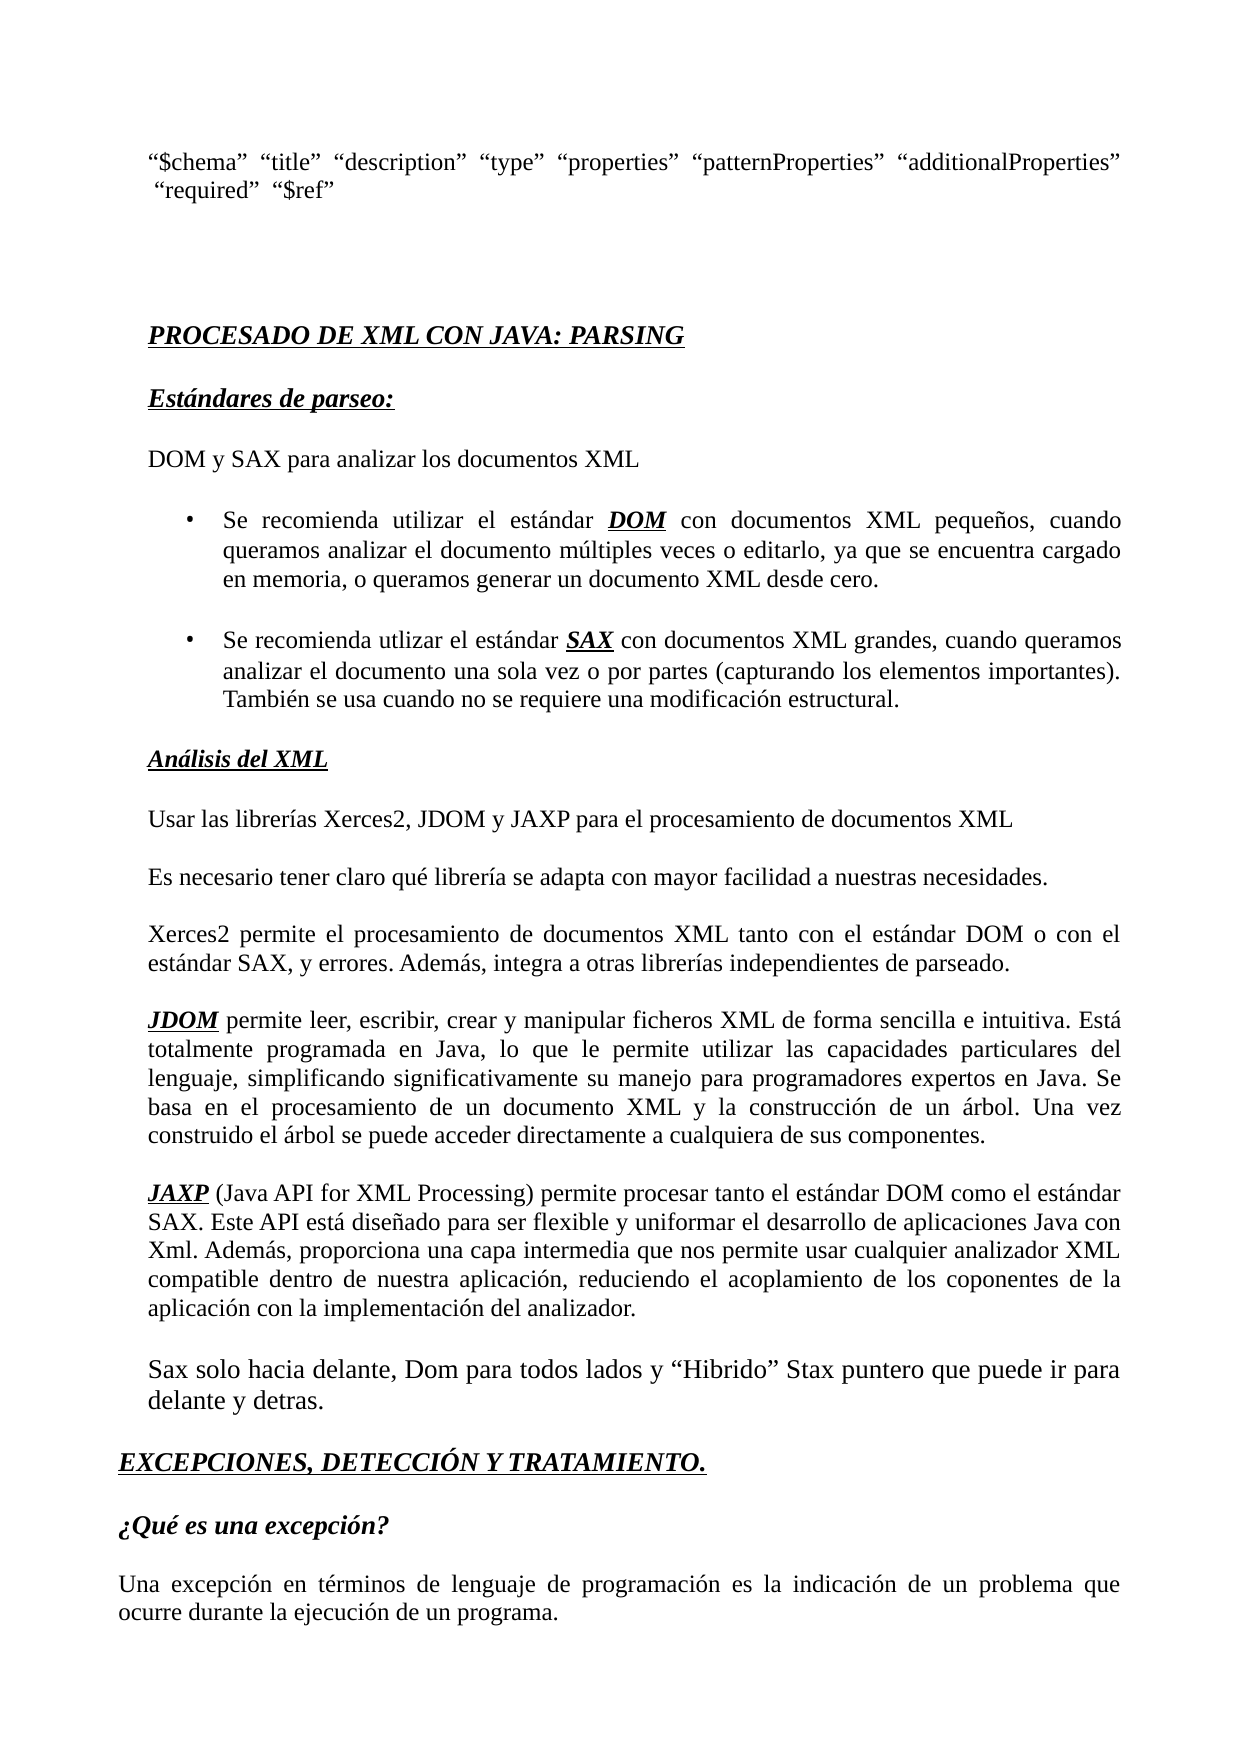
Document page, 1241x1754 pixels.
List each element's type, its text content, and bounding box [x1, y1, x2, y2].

text JDOM permite leer, escribir, crear y manipular ficheros XML de forma sencilla e intuitiva. Está totalmente programada en Java, lo que le permite utilizar las capacidades particulares del lenguaje, simplificando significativamente su manejo para programadores expertos en Java. Se basa en el procesamiento de un documento XML y la construcción de un árbol. Una vez construido el árbol se puede acceder directamente a cualquiera de sus componentes. [148, 1006, 1122, 1149]
text DOM y SAX para analizar los documentos XML [148, 444, 1122, 473]
text ¿Qué es una excepción? [118, 1509, 1122, 1540]
list Se recomienda utlizar el estándar SAX con documentos XML grandes, cuando queramos analizar el documento una sola vez o por partes (capturando los elementos importantes). También se usa cuando no se requiere una modificación estructural. [185, 622, 1122, 713]
text Una excepción en términos de lenguaje de programación es la indicación de un problema que ocurre durante la ejecución de un programa. [118, 1569, 1122, 1626]
text Sax solo hacia delante, Dom para todos lados y “Hibrido” Stax puntero que puede ir para delante y detras. [148, 1353, 1122, 1415]
text JAXP (Java API for XML Processing) permite procesar tanto el estándar DOM como el estándar SAX. Este API está diseñado para ser flexible y uniformar el desarrollo de aplicaciones Java con Xml. Además, proporciona una capa intermedia que nos permite usar cualquier analizador XML compatible dentro de nuestra aplicación, reduciendo el acoplamiento de los coponentes de la aplicación con la implementación del analizador. [148, 1178, 1122, 1322]
text EXCEPCIONES, DETECCIÓN Y TRATAMIENTO. [118, 1446, 1122, 1478]
text Xerces2 permite el procesamiento de documentos XML tanto con el estándar DOM o con el estándar SAX, y errores. Además, integra a otras librerías independientes de parseado. [148, 919, 1122, 977]
text Análisis del XML [148, 744, 1122, 773]
text Estándares de parseo: [148, 382, 1122, 413]
list Se recomienda utilizar el estándar DOM con documentos XML pequeños, cuando queramos analizar el documento múltiples veces o editarlo, ya que se encuentra cargado en memoria, o queramos generar un documento XML desde cero. [185, 501, 1122, 593]
text PROCESADO DE XML CON JAVA: PARSING [148, 319, 1122, 351]
text Es necesario tener claro qué librería se adapta con mayor facilidad a nuestras necesidades. [148, 862, 1122, 891]
text Usar las librerías Xerces2, JDOM y JAXP para el procesamiento de documentos XML [148, 804, 1122, 833]
text “$chema” “title” “description” “type” “properties” “patternProperties” “additionalProperties” [148, 147, 1122, 176]
text “required” “$ref” [148, 176, 1122, 204]
